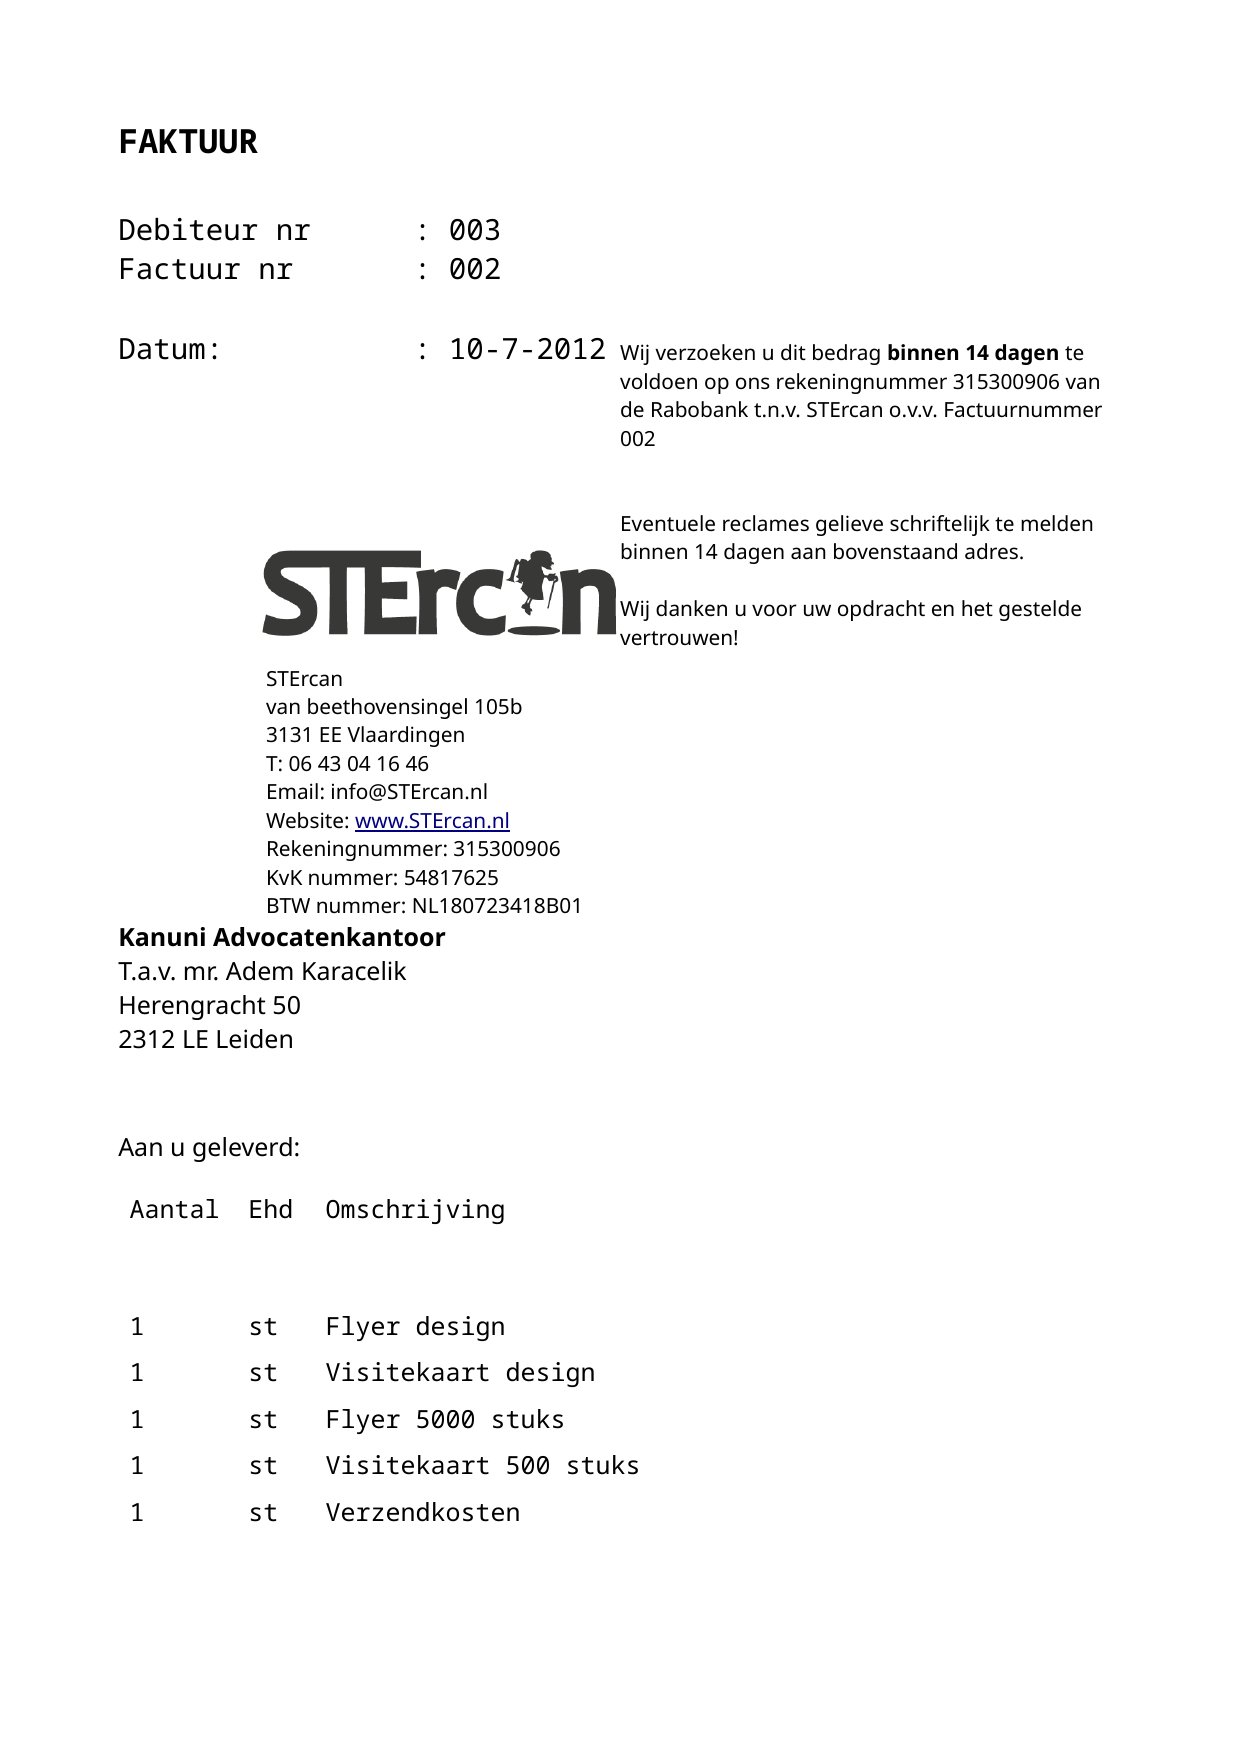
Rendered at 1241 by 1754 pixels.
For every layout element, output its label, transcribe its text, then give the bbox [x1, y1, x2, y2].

text Aan u geleverd: [118, 1130, 620, 1164]
table_cell [314, 1588, 620, 1634]
table_cell [739, 211, 816, 258]
table_cell 1 [118, 1401, 237, 1448]
text BTW nummer: NL180723418B01 [266, 891, 620, 920]
table_cell Verzendkosten [314, 1494, 620, 1541]
table_cell [739, 118, 816, 165]
table_header Omschrijving [314, 1192, 620, 1262]
text Wij verzoeken u dit bedrag binnen 14 dagen te voldoen op ons rekeningnummer 315300906 van de Rabobank t.n.v. STErcan o.v.v. Factuurnummer 002 [620, 338, 1122, 452]
table_cell [314, 1262, 620, 1308]
table_cell [816, 165, 1240, 211]
text Datum: : 10-7-2012 [118, 328, 620, 368]
table_cell [118, 1262, 237, 1308]
table_cell Flyer 5000 stuks [314, 1401, 620, 1448]
table_cell st [237, 1448, 314, 1494]
table_cell [816, 118, 1240, 165]
text Factuur nr : 002 [118, 249, 620, 288]
table_cell 1 [118, 1494, 237, 1541]
text Wij danken u voor uw opdracht en het gestelde vertrouwen! [669, 594, 1122, 651]
table_header Ehd [237, 1192, 314, 1262]
table_cell [118, 1541, 237, 1587]
text STErcan [266, 677, 620, 692]
table_cell [118, 1588, 237, 1634]
text Debiteur nr : 003 [118, 209, 620, 249]
text KvK nummer: 54817625 [266, 863, 620, 891]
text Email: info@STErcan.nl [266, 777, 620, 806]
table_cell [816, 211, 1240, 258]
table_cell Visitekaart 500 stuks [314, 1448, 620, 1494]
text Rekeningnummer: 315300906 [266, 834, 620, 863]
text van beethovensingel 105b 3131 EE Vlaardingen [266, 692, 620, 749]
table_cell [314, 1541, 620, 1587]
text T: 06 43 04 16 46 [266, 749, 620, 777]
table_header Aantal [118, 1192, 237, 1262]
table_cell st [237, 1308, 314, 1355]
table_cell [620, 118, 739, 165]
table_cell [739, 165, 816, 211]
table_cell [739, 258, 816, 304]
table_cell 1 [118, 1355, 237, 1401]
table_cell [816, 258, 1240, 304]
table_cell Flyer design [314, 1308, 620, 1355]
text FAKTUUR [118, 118, 620, 163]
table_cell st [237, 1401, 314, 1448]
table_cell [620, 165, 739, 211]
table_cell [237, 1262, 314, 1308]
table_cell Visitekaart design [314, 1355, 620, 1401]
table_cell st [237, 1355, 314, 1401]
text T.a.v. mr. Adem Karacelik [118, 954, 620, 988]
table_cell 1 [118, 1308, 237, 1355]
table_cell 1 [118, 1448, 237, 1494]
table_cell [620, 211, 739, 258]
table_cell st [237, 1494, 314, 1541]
text Eventuele reclames gelieve schriftelijk te melden binnen 14 dagen aan bovenstaand adres. [669, 509, 1122, 566]
table_cell [237, 1588, 314, 1634]
text Kanuni Advocatenkantoor [118, 920, 620, 954]
table_cell [237, 1541, 314, 1587]
text Website: www.STErcan.nl [266, 806, 620, 834]
text Herengracht 50 [118, 988, 620, 1022]
text 2312 LE Leiden [118, 1022, 620, 1056]
table_cell [620, 258, 739, 304]
